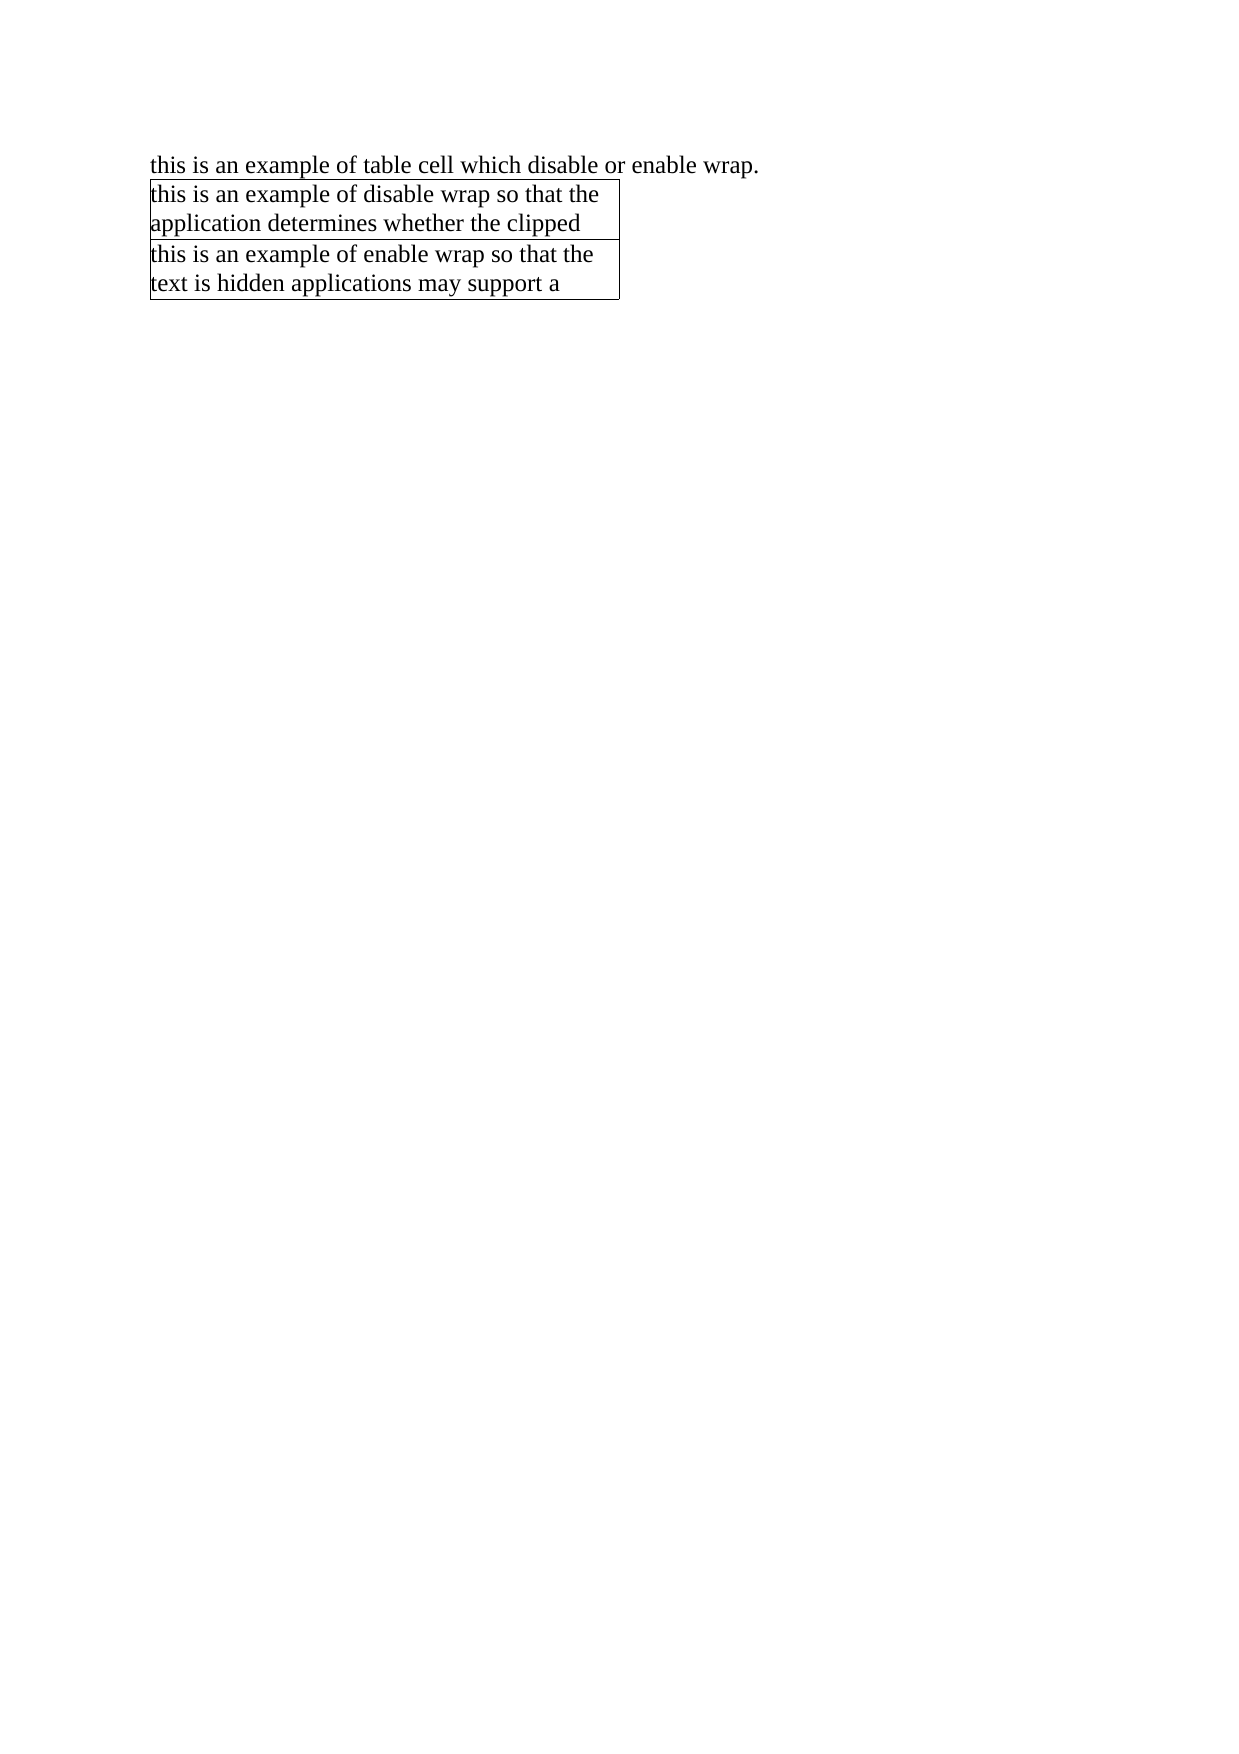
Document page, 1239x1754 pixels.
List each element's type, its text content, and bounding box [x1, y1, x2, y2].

table_header this is an example of disable wrap so that the application determines whether the clipped text is visible or hidden. [151, 180, 619, 239]
table_cell [620, 239, 1089, 299]
table_header [620, 179, 1089, 239]
table_cell this is an example of enable wrap so that the text is hidden applications may support a scrolling mechanism to access the text. [151, 240, 619, 299]
text this is an example of table cell which disable or enable wrap. [150, 150, 1089, 179]
